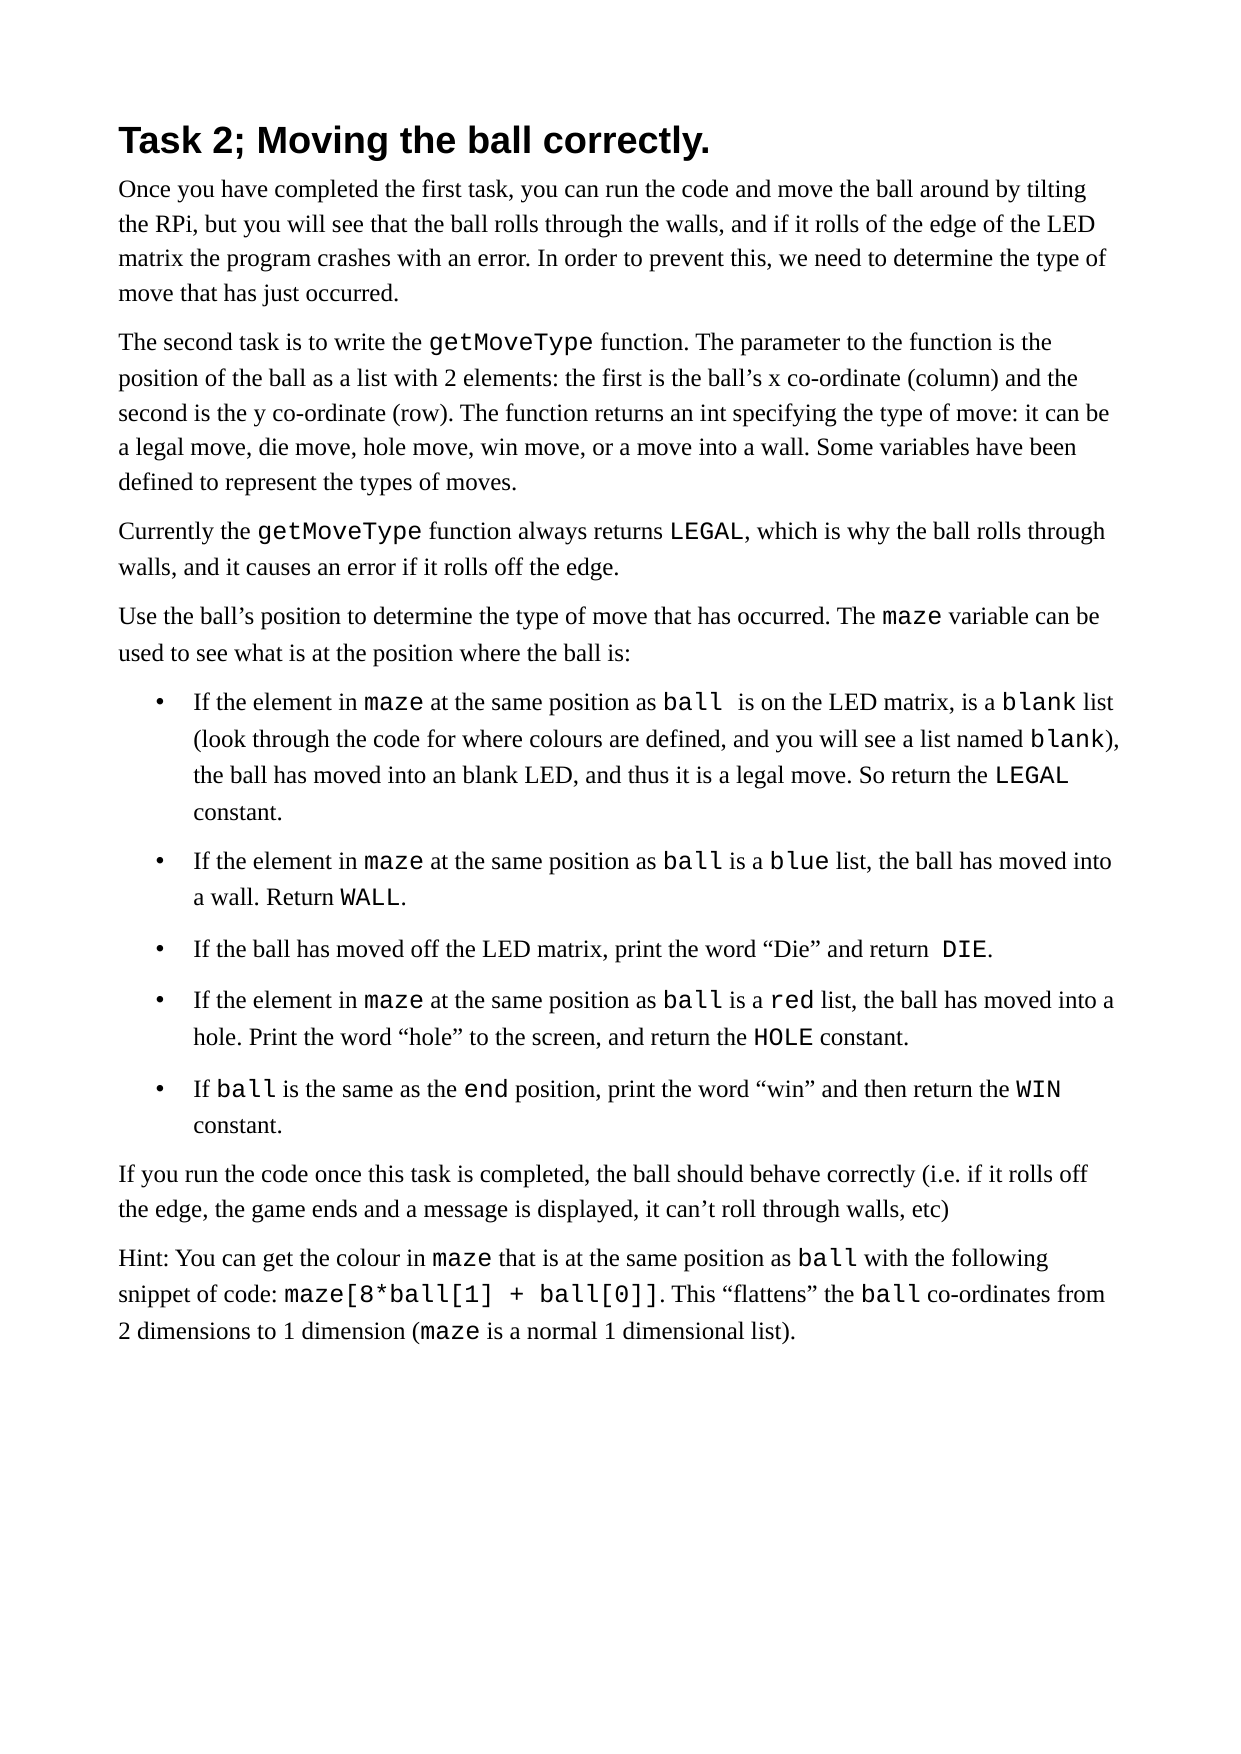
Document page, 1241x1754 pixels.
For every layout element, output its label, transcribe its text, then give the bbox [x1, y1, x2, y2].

list If the element in maze at the same position as ball is a red list, the ball has moved into a hole. Print the word “hole” to the screen, and return the HOLE constant. [156, 986, 1122, 1053]
list If the ball has moved off the LED matrix, print the word “Die” and return DIE. [156, 934, 1122, 965]
text Use the ball’s position to determine the type of move that has occurred. The maze variable can be used to see what is at the position where the ball is: [118, 601, 1122, 667]
subtitle Task 2; Moving the ball correctly. [118, 118, 1122, 162]
list If the element in maze at the same position as ball is on the LED matrix, is a blank list (look through the code for where colours are defined, and you will see a list named blank), the ball has moved into an blank LED, and thus it is a legal move. So return the LEGAL constant. [156, 687, 1122, 826]
text Once you have completed the first task, you can run the code and move the ball around by tilting the RPi, but you will see that the ball rolls through the walls, and if it rolls of the edge of the LED matrix the program crashes with an error. In order to prevent this, we need to determine the type of move that has just occurred. [118, 174, 1122, 306]
text Hint: You can get the colour in maze that is at the same position as ball with the following snippet of code: maze[8*ball[1] + ball[0]]. This “flattens” the ball co-ordinates from 2 dimensions to 1 dimension (maze is a normal 1 dimensional list). [118, 1243, 1122, 1347]
list If the element in maze at the same position as ball is a blue list, the ball has moved into a wall. Return WALL. [156, 846, 1122, 913]
text The second task is to write the getMoveType function. The parameter to the function is the position of the ball as a list with 2 elements: the first is the ball’s x co-ordinate (column) and the second is the y co-ordinate (row). The function returns an int specifying the type of move: it can be a legal move, die move, hole move, win move, or a move into a wall. Some variables have been defined to represent the types of moves. [118, 327, 1122, 496]
list If ball is the same as the end position, print the word “win” and then return the WIN constant. [156, 1074, 1122, 1139]
text If you run the code once this task is completed, the ball should behave correctly (i.e. if it rolls off the edge, the game ends and a message is displayed, it can’t roll through walls, etc) [118, 1159, 1122, 1222]
text Currently the getMoveType function always returns LEGAL, which is why the ball rolls through walls, and it causes an error if it rolls off the edge. [118, 516, 1122, 581]
